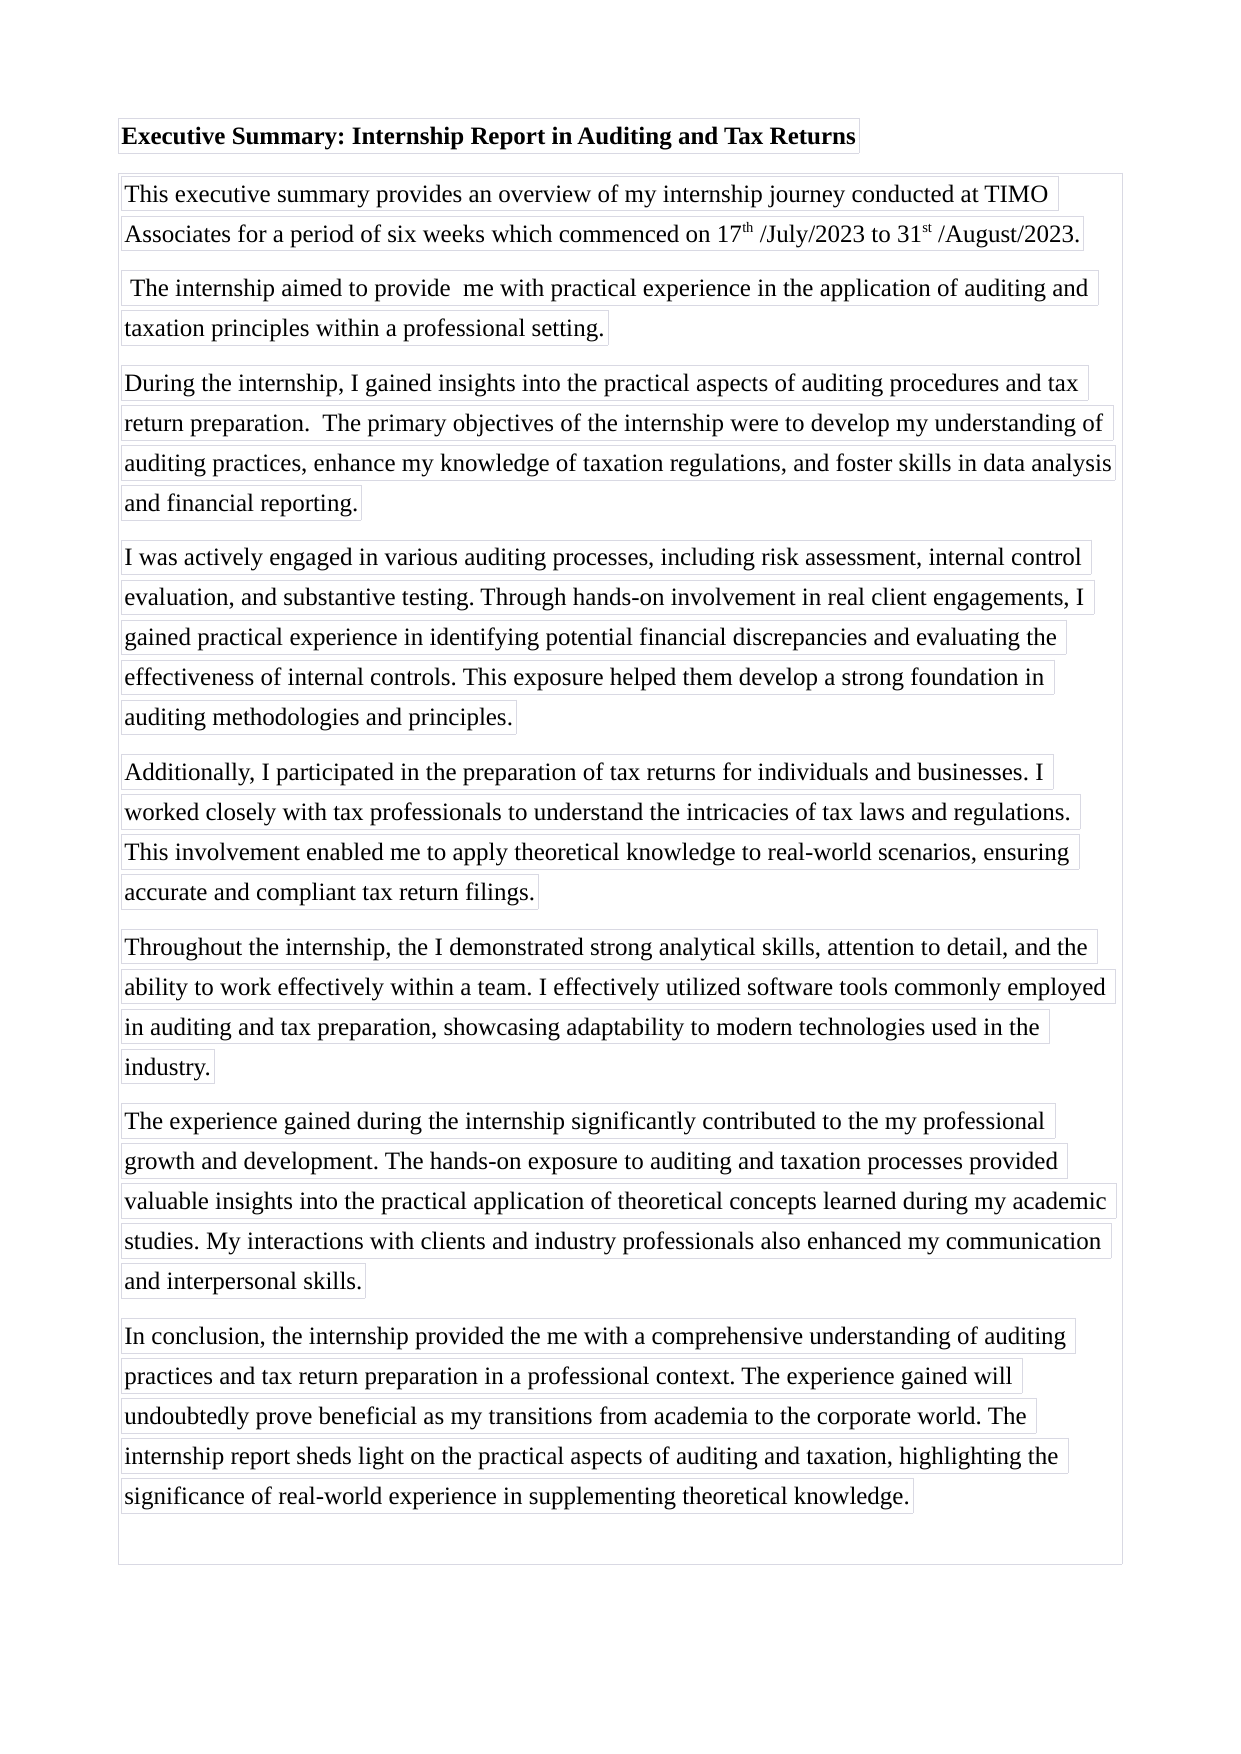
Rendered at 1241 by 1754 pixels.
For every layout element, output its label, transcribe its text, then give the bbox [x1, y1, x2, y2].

text In conclusion, the internship provided the me with a comprehensive understanding of auditing practices and tax return preparation in a professional context. The experience gained will undoubtedly prove beneficial as my transitions from academia to the corporate world. The internship report sheds light on the practical aspects of auditing and taxation, highlighting the significance of real-world experience in supplementing theoretical knowledge. [119, 1315, 1122, 1513]
text During the internship, I gained insights into the practical aspects of auditing procedures and tax return preparation. The primary objectives of the internship were to develop my understanding of auditing practices, enhance my knowledge of taxation regulations, and foster skills in data analysis and financial reporting. [119, 362, 1122, 520]
text I was actively engaged in various auditing processes, including risk assessment, internal control evaluation, and substantive testing. Through hands-on involvement in real client engagements, I gained practical experience in identifying potential financial discrepancies and evaluating the effectiveness of internal controls. This exposure helped them develop a strong foundation in auditing methodologies and principles. [119, 536, 1122, 734]
text The internship aimed to provide me with practical experience in the application of auditing and taxation principles within a professional setting. [119, 267, 1122, 345]
text This executive summary provides an overview of my internship journey conducted at TIMO Associates for a period of six weeks which commenced on 17th /July/2023 to 31st /August/2023. [119, 174, 1122, 251]
text Executive Summary: Internship Report in Auditing and Tax Returns [119, 119, 859, 153]
text Additionally, I participated in the preparation of tax returns for individuals and businesses. I worked closely with tax professionals to understand the intricacies of tax laws and regulations. This involvement enabled me to apply theoretical knowledge to real-world scenarios, ensuring accurate and compliant tax return filings. [119, 751, 1122, 909]
text Throughout the internship, the I demonstrated strong analytical skills, attention to detail, and the ability to work effectively within a team. I effectively utilized software tools commonly employed in auditing and tax preparation, showcasing adaptability to modern technologies used in the industry. [119, 926, 1122, 1083]
text The experience gained during the internship significantly contributed to the my professional growth and development. The hands-on exposure to auditing and taxation processes provided valuable insights into the practical application of theoretical concepts learned during my academic studies. My interactions with clients and industry professionals also enhanced my communication and interpersonal skills. [119, 1100, 1122, 1298]
text [860, 118, 1122, 153]
